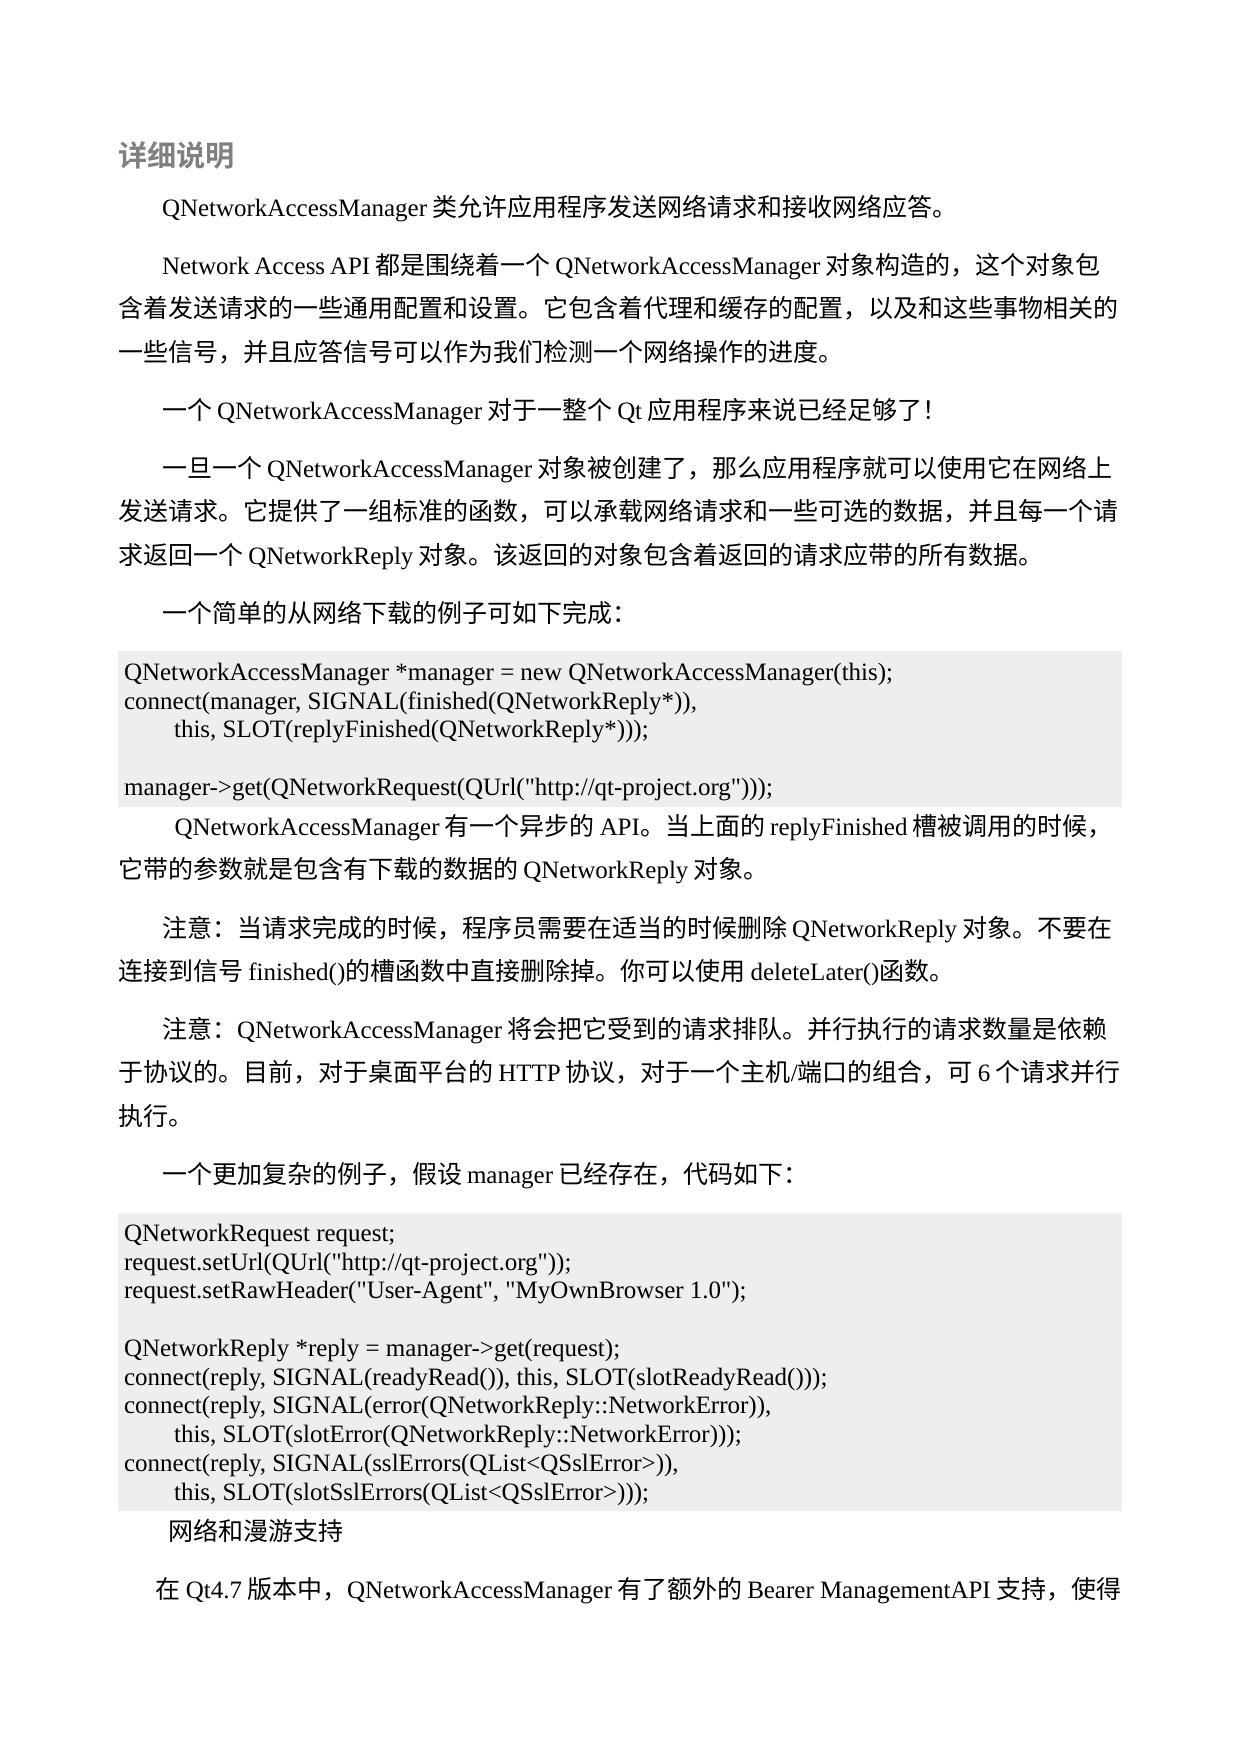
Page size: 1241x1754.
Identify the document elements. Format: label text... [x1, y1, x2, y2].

text QNetworkAccessManager有一个异步的API。当上面的replyFinished槽被调用的时候，它带的参数就是包含有下载的数据的QNetworkReply对象。 [118, 807, 1122, 886]
text 一个QNetworkAccessManager对于一整个Qt应用程序来说已经足够了！ [118, 390, 1122, 427]
table_header QNetworkAccessManager *manager = new QNetworkAccessManager(this); connect(manager, SIGNAL(finished(QNetworkReply*)), this, SLOT(replyFinished(QNetworkReply*))); manager->get(QNetworkRequest(QUrl("http://qt-project.org"))); [118, 651, 1122, 807]
text 注意：QNetworkAccessManager将会把它受到的请求排队。并行执行的请求数量是依赖于协议的。目前，对于桌面平台的HTTP协议，对于一个主机/端口的组合，可6个请求并行执行。 [118, 1009, 1122, 1133]
text 一旦一个QNetworkAccessManager对象被创建了，那么应用程序就可以使用它在网络上发送请求。它提供了一组标准的函数，可以承载网络请求和一些可选的数据，并且每一个请求返回一个QNetworkReply对象。该返回的对象包含着返回的请求应带的所有数据。 [118, 448, 1122, 572]
text 网络和漫游支持 [118, 1511, 1122, 1548]
subtitle 详细说明 [118, 133, 1122, 175]
text 注意：当请求完成的时候，程序员需要在适当的时候删除QNetworkReply对象。不要在连接到信号finished()的槽函数中直接删除掉。你可以使用deleteLater()函数。 [118, 908, 1122, 988]
table_header QNetworkRequest request; request.setUrl(QUrl("http://qt-project.org")); request.setRawHeader("User-Agent", "MyOwnBrowser 1.0"); QNetworkReply *reply = manager->get(request); connect(reply, SIGNAL(readyRead()), this, SLOT(slotReadyRead())); connect(reply, SIGNAL(error(QNetworkReply::NetworkError)), this, SLOT(slotError(QNetworkReply::NetworkError))); connect(reply, SIGNAL(sslErrors(QList<QSslError>)), this, SLOT(slotSslErrors(QList<QSslError>))); [118, 1213, 1122, 1511]
text 一个简单的从网络下载的例子可如下完成： [118, 593, 1122, 629]
text Network Access API都是围绕着一个QNetworkAccessManager对象构造的，这个对象包含着发送请求的一些通用配置和设置。它包含着代理和缓存的配置，以及和这些事物相关的一些信号，并且应答信号可以作为我们检测一个网络操作的进度。 [118, 246, 1122, 369]
text 一个更加复杂的例子，假设manager已经存在，代码如下： [118, 1154, 1122, 1191]
text QNetworkAccessManager类允许应用程序发送网络请求和接收网络应答。 [118, 187, 1122, 224]
text 在Qt4.7版本中，QNetworkAccessManager有了额外的Bearer ManagementAPI支持，使得 [118, 1569, 1122, 1606]
